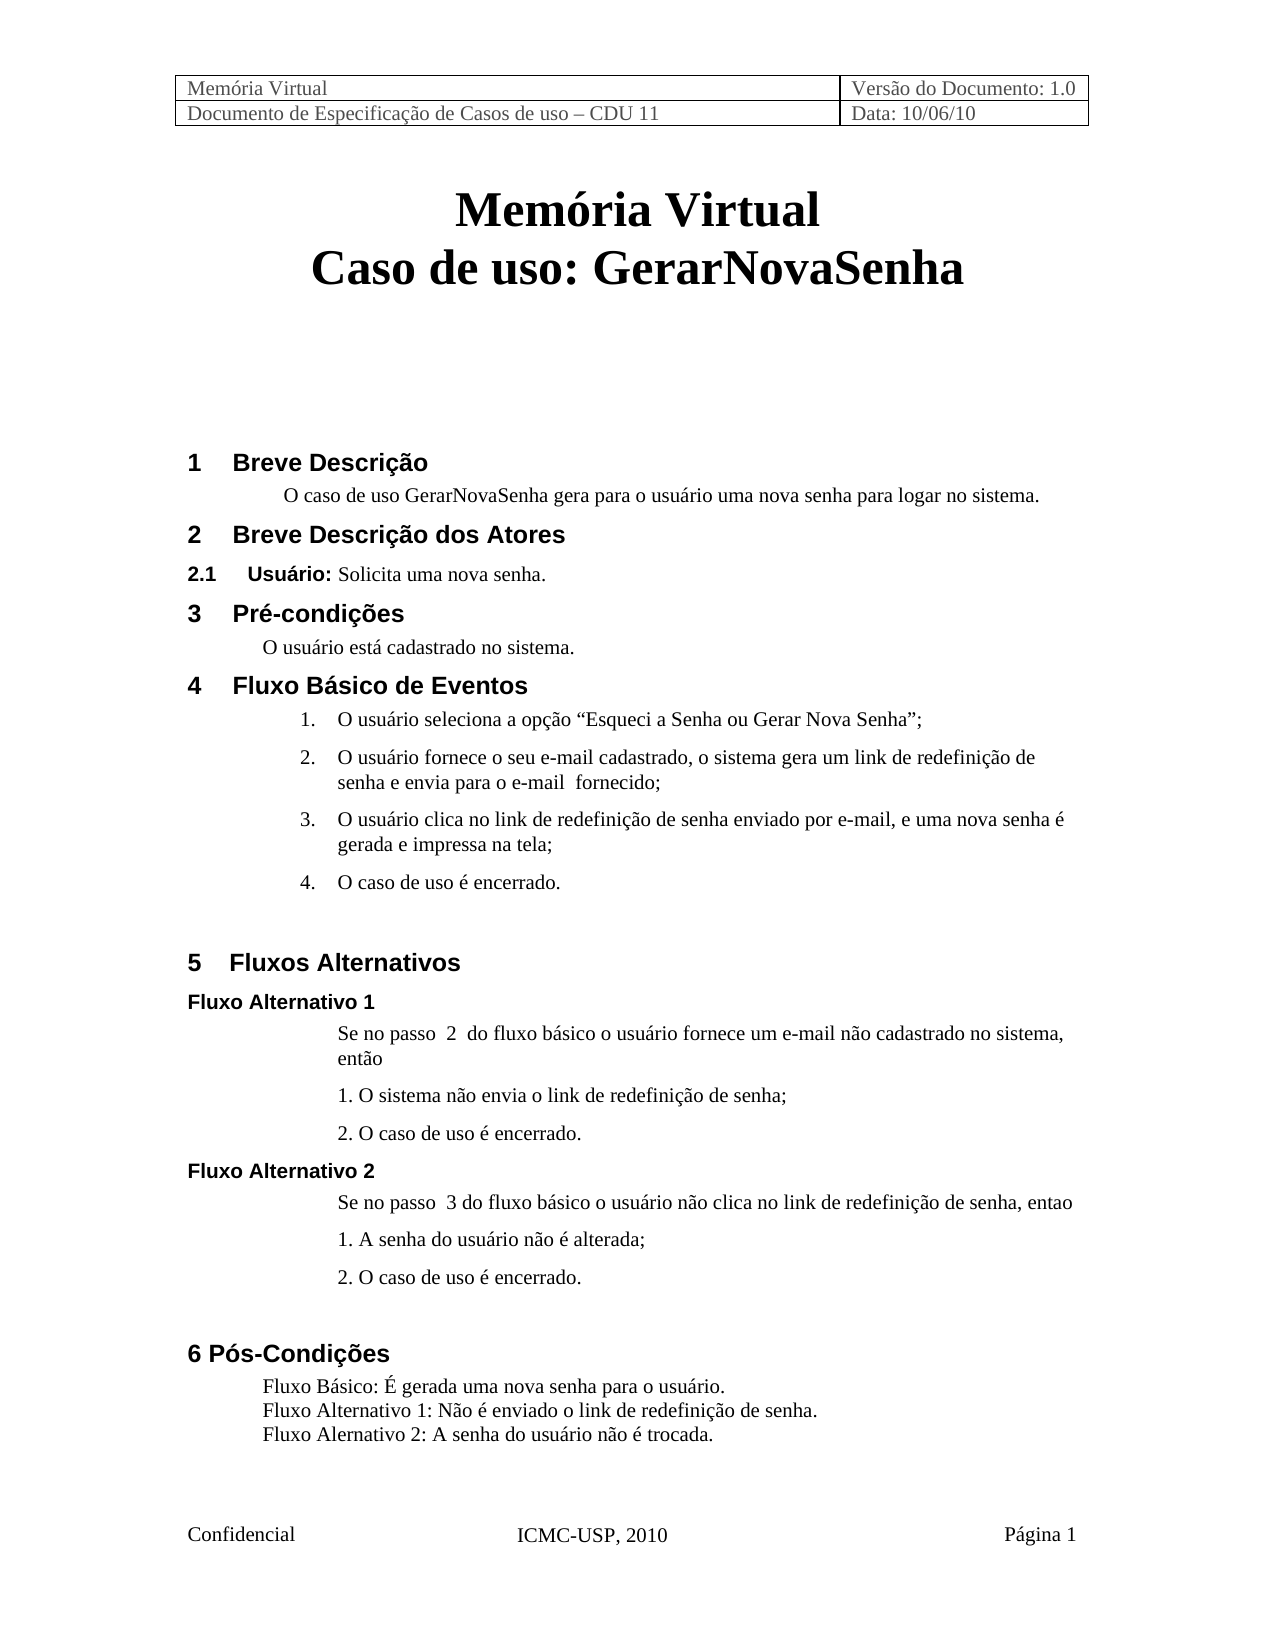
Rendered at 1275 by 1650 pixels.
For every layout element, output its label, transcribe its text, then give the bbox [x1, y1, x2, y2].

text O usuário está cadastrado no sistema. [262, 634, 1087, 659]
list O caso de uso é encerrado. [300, 869, 1087, 894]
list O usuário clica no link de redefinição de senha enviado por e-mail, e uma nova senha é gerada e impressa na tela; [300, 806, 1087, 856]
list O usuário seleciona a opção “Esqueci a Senha ou Gerar Nova Senha”; [300, 706, 1087, 731]
text Fluxo Básico: É gerada uma nova senha para o usuário. [187, 1374, 1087, 1398]
list 2. O caso de uso é encerrado. [300, 1264, 1087, 1289]
subtitle Usuário: Solicita uma nova senha. [187, 561, 1087, 586]
subtitle Fluxo Alternativo 2 [187, 1157, 1087, 1182]
subtitle Breve Descrição dos Atores [187, 520, 1087, 549]
subtitle Fluxo Básico de Eventos [187, 671, 1087, 700]
subtitle Pré-condições [187, 599, 1087, 627]
text Fluxo Alernativo 2: A senha do usuário não é trocada. [187, 1422, 1087, 1446]
subtitle Fluxo Alternativo 1 [187, 989, 1087, 1014]
list Se no passo 2 do fluxo básico o usuário fornece um e-mail não cadastrado no sistema, então [300, 1020, 1087, 1070]
text Fluxo Alternativo 1: Não é enviado o link de redefinição de senha. [187, 1398, 1087, 1422]
list 2. O caso de uso é encerrado. [300, 1120, 1087, 1145]
list 1. O sistema não envia o link de redefinição de senha; [300, 1082, 1087, 1107]
title Memória Virtual Caso de uso: GerarNovaSenha [187, 180, 1087, 295]
text O caso de uso GerarNovaSenha gera para o usuário uma nova senha para logar no sistema. [262, 482, 1087, 507]
subtitle 5 Fluxos Alternativos [187, 947, 1087, 976]
list Se no passo 3 do fluxo básico o usuário não clica no link de redefinição de senha, entao [300, 1189, 1087, 1214]
list 1. A senha do usuário não é alterada; [300, 1226, 1087, 1251]
subtitle 6 Pós-Condições [187, 1339, 1087, 1367]
subtitle Breve Descrição [187, 447, 1087, 476]
list O usuário fornece o seu e-mail cadastrado, o sistema gera um link de redefinição de senha e envia para o e-mail fornecido; [300, 744, 1087, 794]
